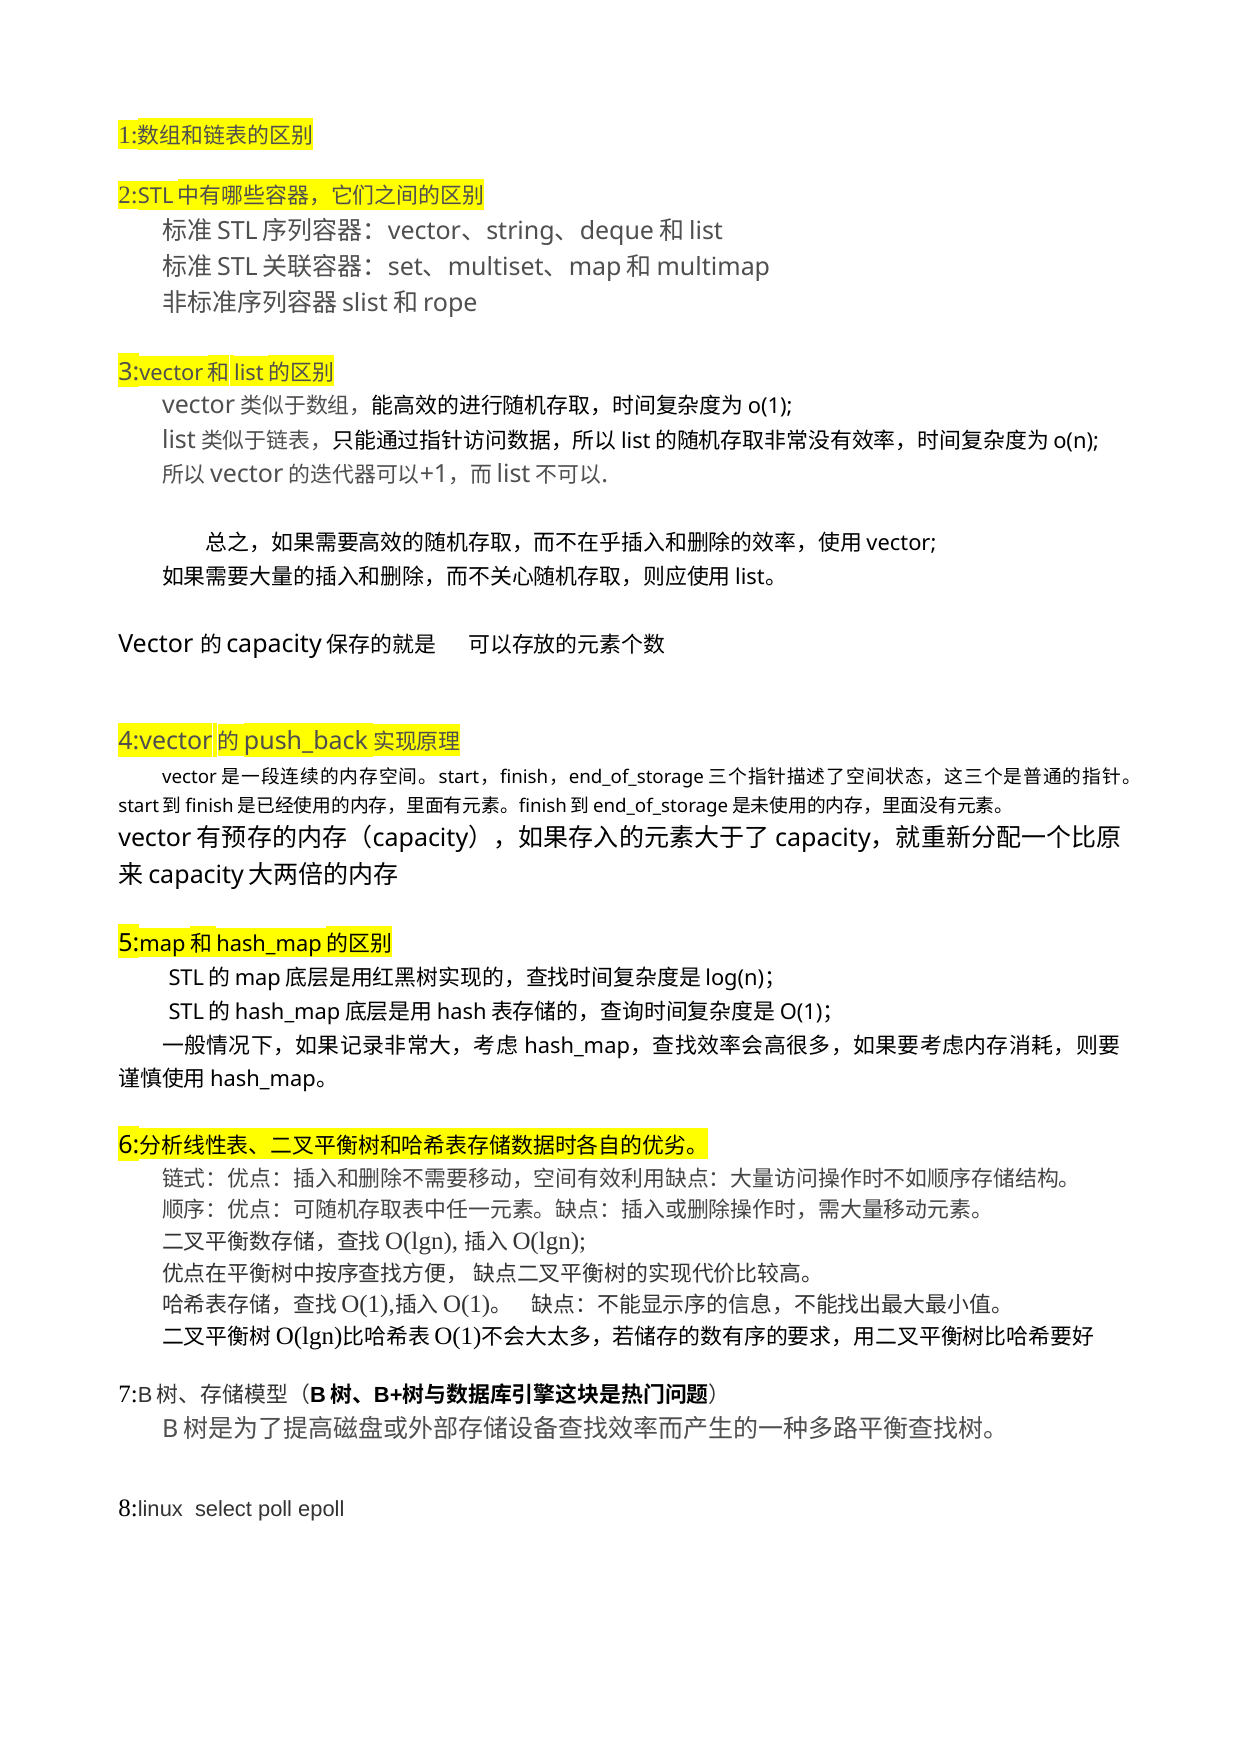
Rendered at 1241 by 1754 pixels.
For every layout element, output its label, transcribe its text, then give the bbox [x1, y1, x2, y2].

text 非标准序列容器slist和rope [118, 283, 1122, 319]
text 二叉平衡树O(lgn)比哈希表O(1)不会大太多，若储存的数有序的要求，用二叉平衡树比哈希要好 [118, 1319, 1122, 1351]
text 一般情况下，如果记录非常大，考虑hash_map，查找效率会高很多，如果要考虑内存消耗，则要谨慎使用hash_map。 [118, 1027, 1122, 1092]
text vector是一段连续的内存空间。start，finish，end_of_storage三个指针描述了空间状态，这三个是普通的指针。start到finish是已经使用的内存，里面有元素。finish到end_of_storage是未使用的内存，里面没有元素。 [118, 757, 1122, 818]
text 优点在平衡树中按序查找方便， 缺点二叉平衡树的实现代价比较高。 [118, 1256, 1122, 1287]
text 所以vector的迭代器可以+1，而list不可以. [118, 455, 1122, 489]
text STL的hash_map底层是用hash表存储的，查询时间复杂度是O(1)； [118, 992, 1122, 1027]
text 标准STL序列容器：vector、string、deque和list [118, 210, 1122, 247]
text 5:map和hash_map的区别 [118, 924, 1122, 958]
text list类似于链表，只能通过指针访问数据，所以list的随机存取非常没有效率，时间复杂度为o(n); [118, 421, 1122, 455]
text STL的map底层是用红黑树实现的，查找时间复杂度是log(n)； [118, 958, 1122, 992]
text 链式：优点：插入和删除不需要移动，空间有效利用缺点：大量访问操作时不如顺序存储结构。 [118, 1161, 1122, 1192]
text 标准STL关联容器：set、multiset、map和multimap [118, 247, 1122, 283]
text 总之，如果需要高效的随机存取，而不在乎插入和删除的效率，使用vector; 如果需要大量的插入和删除，而不关心随机存取，则应使用list。 [118, 523, 1122, 592]
text 7:B树、存储模型（B树、B+树与数据库引擎这块是热门问题） [118, 1379, 1122, 1408]
text 顺序：优点：可随机存取表中任一元素。缺点：插入或删除操作时，需大量移动元素。 [118, 1192, 1122, 1224]
text vector类似于数组，能高效的进行随机存取，时间复杂度为o(1); [118, 387, 1122, 421]
text 4:vector的push_back实现原理 [118, 722, 1122, 757]
text 二叉平衡数存储，查找O(lgn), 插入O(lgn); [118, 1224, 1122, 1256]
text 3:vector和list的区别 [118, 353, 1122, 387]
text Vector 的capacity保存的就是 可以存放的元素个数 [118, 626, 1122, 660]
text 1:数组和链表的区别 [118, 118, 1122, 150]
text vector有预存的内存（capacity），如果存入的元素大于了capacity，就重新分配一个比原来capacity大两倍的内存 [118, 818, 1122, 890]
text B树是为了提高磁盘或外部存储设备查找效率而产生的一种多路平衡查找树。 [118, 1408, 1122, 1444]
text 2:STL中有哪些容器，它们之间的区别 [118, 178, 1122, 210]
text 6:分析线性表、二叉平衡树和哈希表存储数据时各自的优劣。 [118, 1126, 1122, 1161]
text 8:linux select poll epoll [118, 1493, 1122, 1522]
text 哈希表存储，查找O(1),插入O(1)。 缺点：不能显示序的信息，不能找出最大最小值。 [118, 1287, 1122, 1319]
